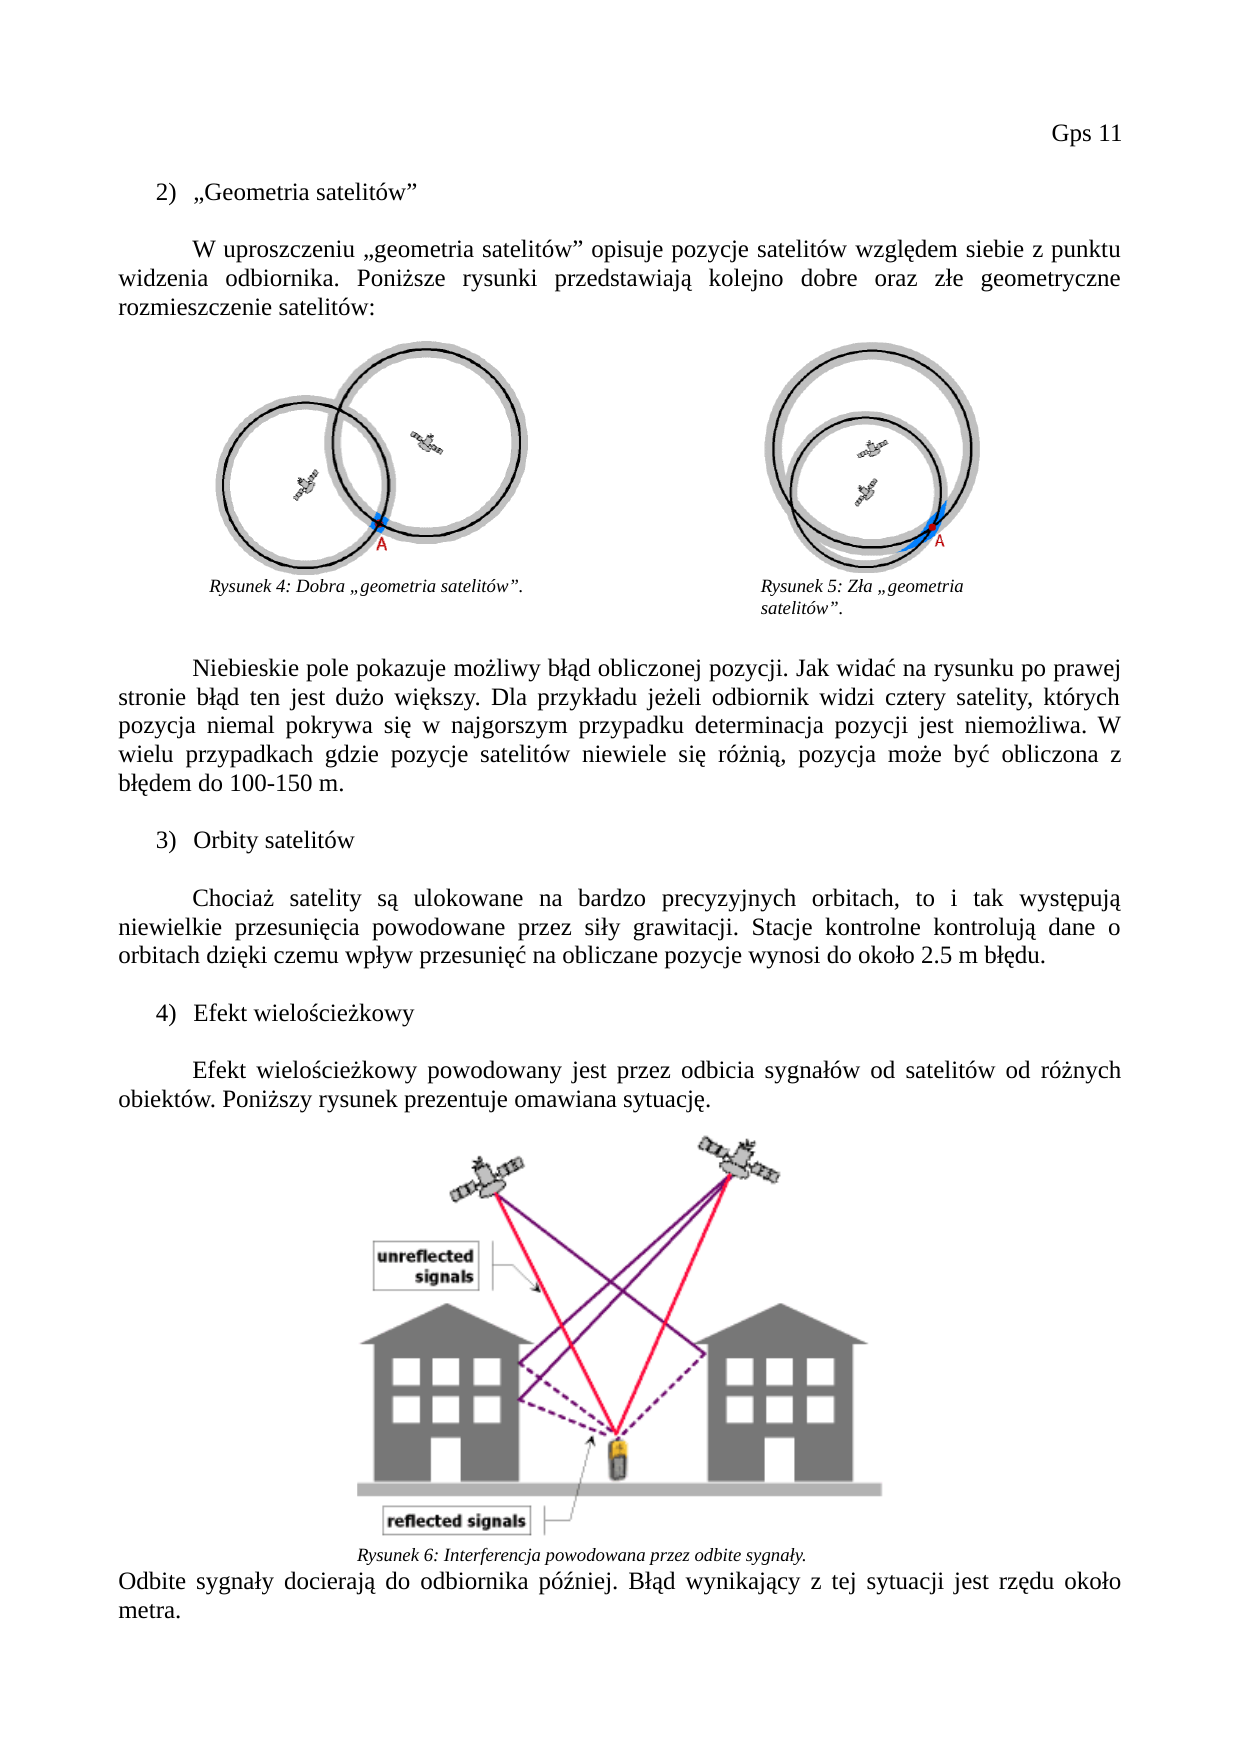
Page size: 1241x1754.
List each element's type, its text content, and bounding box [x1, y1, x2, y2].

text Niebieskie pole pokazuje możliwy błąd obliczonej pozycji. Jak widać na rysunku po prawej stronie błąd ten jest dużo większy. Dla przykładu jeżeli odbiornik widzi cztery satelity, których pozycja niemal pokrywa się w najgorszym przypadku determinacja pozycji jest niemożliwa. W wielu przypadkach gdzie pozycje satelitów niewiele się różnią, pozycja może być obliczona z błędem do 100-150 m. [118, 653, 1122, 797]
list Orbity satelitów [156, 826, 1122, 854]
list „Geometria satelitów” [156, 177, 1122, 206]
picture [209, 339, 530, 576]
text Chociaż satelity są ulokowane na bardzo precyzyjnych orbitach, to i tak występują niewielkie przesunięcia powodowane przez siły grawitacji. Stacje kontrolne kontrolują dane o orbitach dzięki czemu wpływ przesunięć na obliczane pozycje wynosi do około 2.5 m błędu. [118, 883, 1122, 969]
text Efekt wielościeżkowy powodowany jest przez odbicia sygnałów od satelitów od różnych obiektów. Poniższy rysunek prezentuje omawiana sytuację. [118, 1056, 1122, 1113]
list Efekt wielościeżkowy [156, 998, 1122, 1027]
picture [760, 339, 982, 576]
table_header [118, 321, 620, 653]
table_header [620, 321, 1122, 618]
table_header [620, 619, 1122, 653]
text W uproszczeniu „geometria satelitów” opisuje pozycje satelitów względem siebie z punktu widzenia odbiornika. Poniższe rysunki przedstawiają kolejno dobre oraz złe geometryczne rozmieszczenie satelitów: [118, 234, 1122, 321]
text Rysunek 6: Interferencja powodowana przez odbite sygnały. [357, 1545, 883, 1566]
picture [357, 1125, 884, 1545]
text Odbite sygnały docierają do odbiornika później. Błąd wynikający z tej sytuacji jest rzędu około metra. [118, 1113, 1122, 1623]
